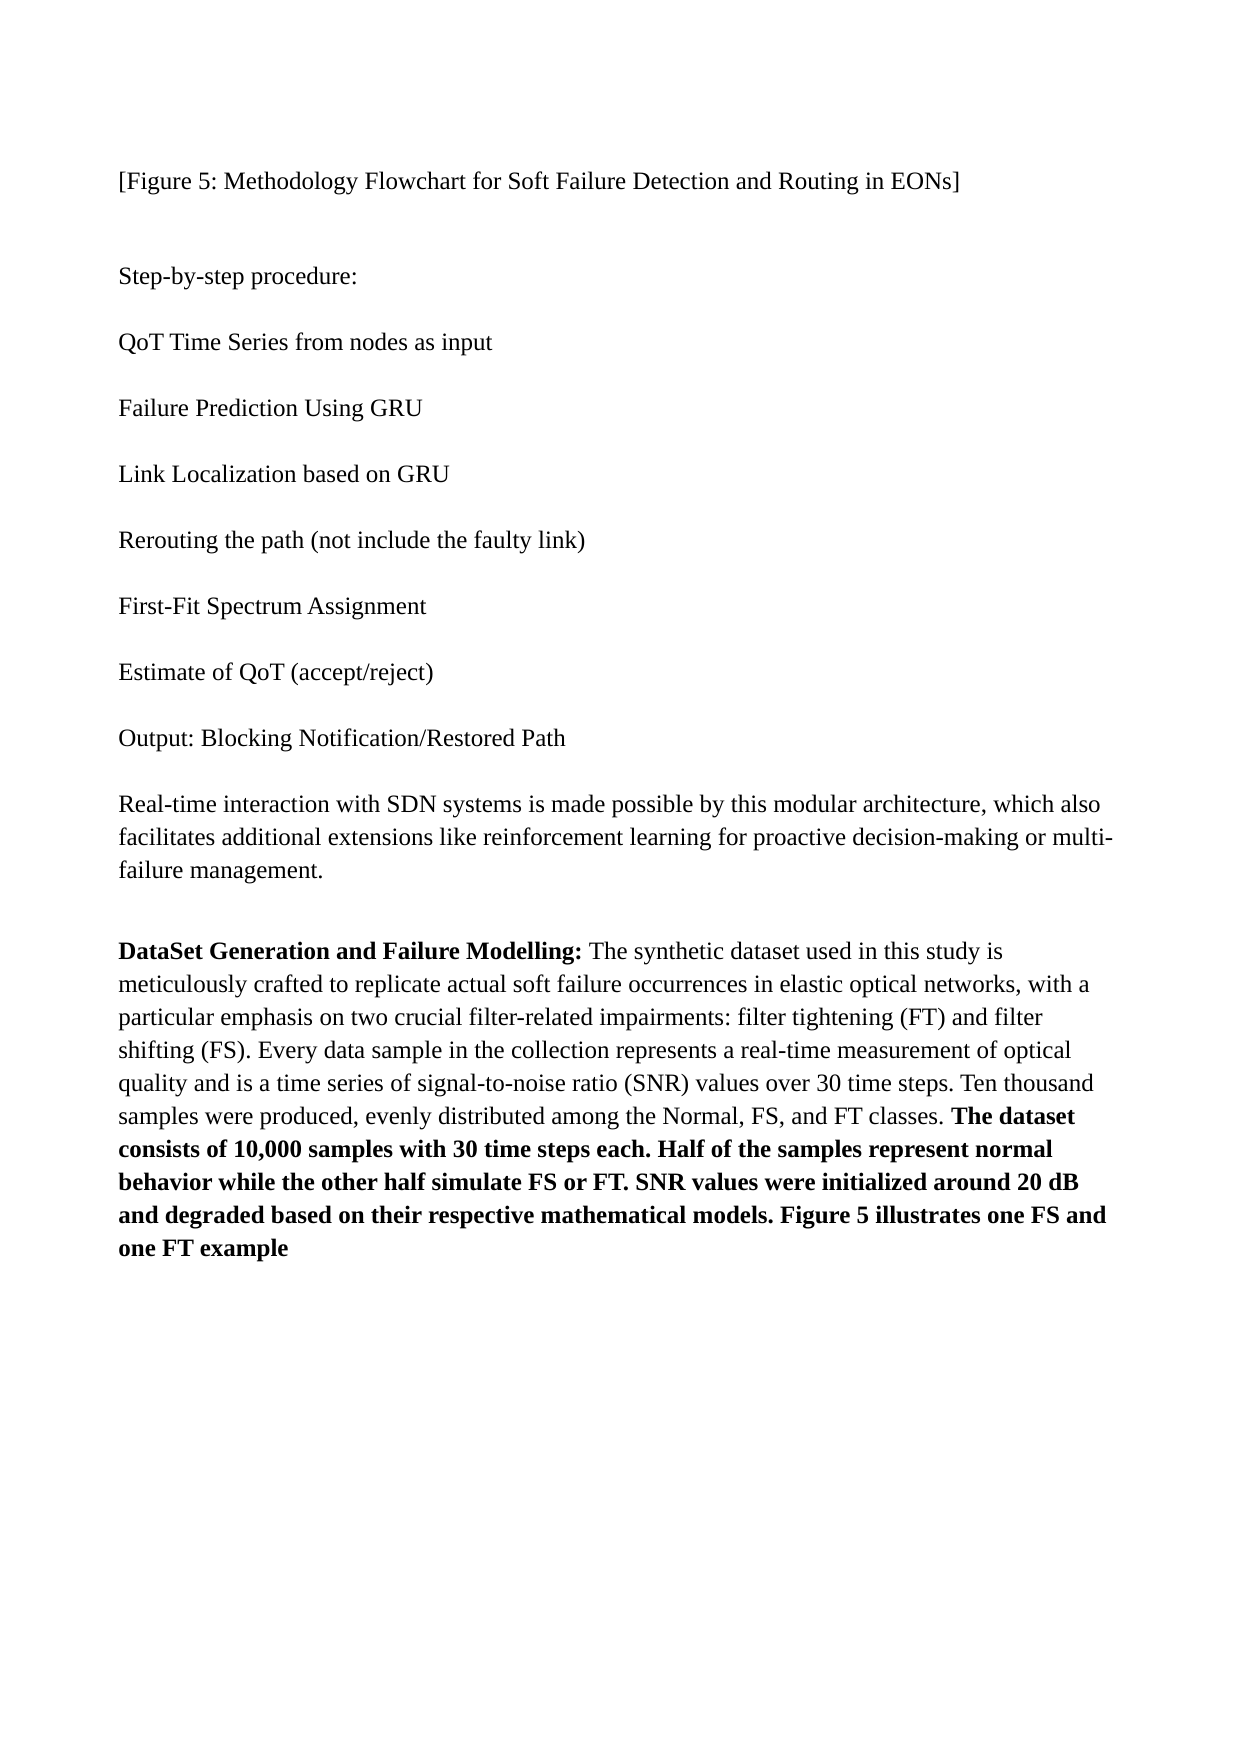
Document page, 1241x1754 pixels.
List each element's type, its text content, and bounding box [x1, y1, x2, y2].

text Step-by-step procedure: QoT Time Series from nodes as input Failure Prediction Using GRU Link Localization based on GRU Rerouting the path (not include the faulty link) First-Fit Spectrum Assignment Estimate of QoT (accept/reject) Output: Blocking Notification/Restored Path Real-time interaction with SDN systems is made possible by this modular architecture, which also facilitates additional extensions like reinforcement learning for proactive decision-making or multi-failure management. [118, 261, 1122, 884]
text [Figure 5: Methodology Flowchart for Soft Failure Detection and Routing in EONs] [118, 166, 1122, 194]
text DataSet Generation and Failure Modelling: The synthetic dataset used in this study is meticulously crafted to replicate actual soft failure occurrences in elastic optical networks, with a particular emphasis on two crucial filter-related impairments: filter tightening (FT) and filter shifting (FS). Every data sample in the collection represents a real-time measurement of optical quality and is a time series of signal-to-noise ratio (SNR) values over 30 time steps. Ten thousand samples were produced, evenly distributed among the Normal, FS, and FT classes. The dataset consists of 10,000 samples with 30 time steps each. Half of the samples represent normal behavior while the other half simulate FS or FT. SNR values were initialized around 20 dB and degraded based on their respective mathematical models. Figure 5 illustrates one FS and one FT example [118, 903, 1122, 1262]
